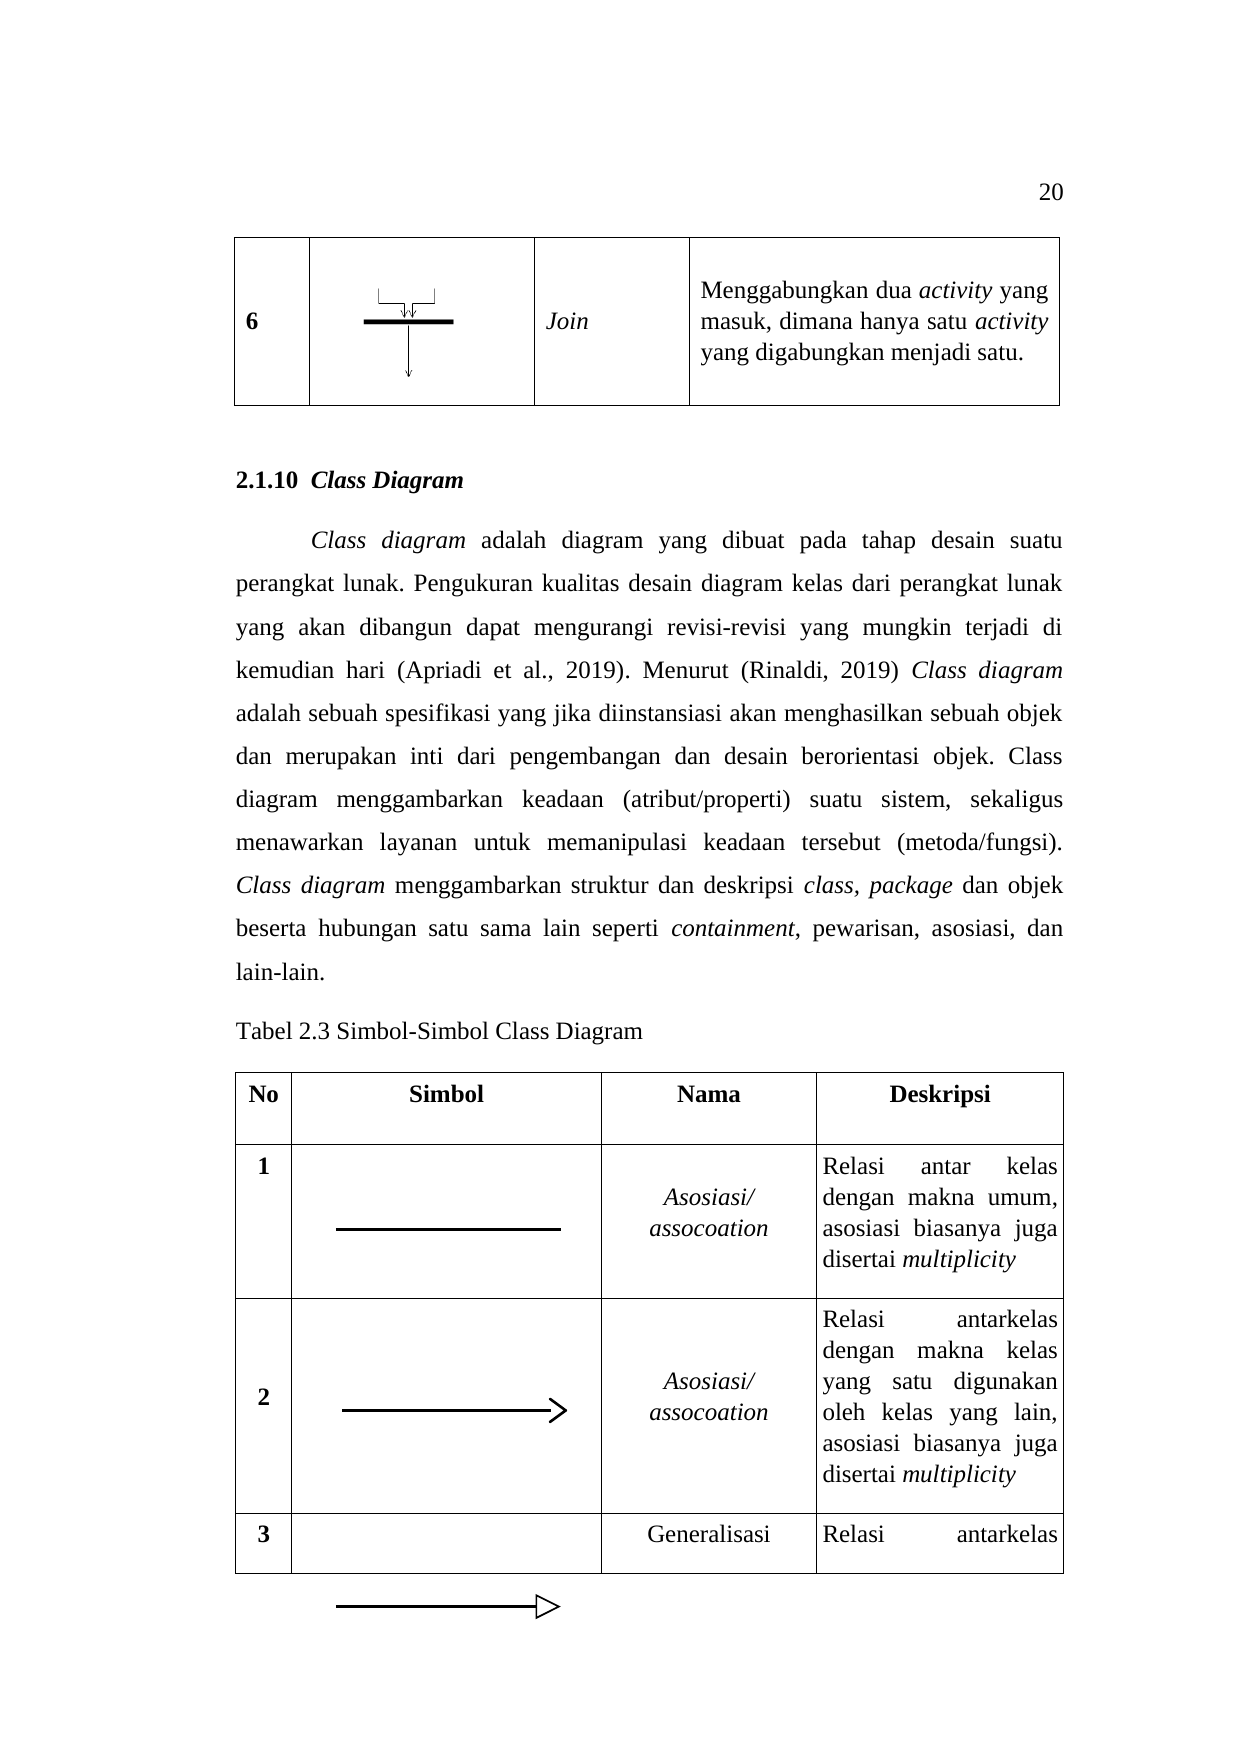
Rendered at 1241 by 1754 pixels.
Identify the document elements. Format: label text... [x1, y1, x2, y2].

table_cell Relasi antarkelas dengan makna kelas yang satu digunakan oleh kelas yang lain, asosiasi biasanya juga disertai multiplicity [817, 1299, 1063, 1513]
table_header Simbol [292, 1073, 601, 1144]
table_cell 6 [235, 238, 309, 405]
table_header Nama [602, 1073, 816, 1144]
table_cell Relasi antar kelas dengan makna umum, asosiasi biasanya juga disertai multiplicity [817, 1145, 1063, 1297]
text 2.1.10 Class Diagram [236, 466, 1063, 494]
table_cell 3 [236, 1514, 291, 1573]
table_cell [310, 238, 534, 405]
table_cell 1 [236, 1145, 291, 1297]
table_cell [292, 1514, 601, 1573]
table_cell [292, 1145, 601, 1297]
table_cell Asosiasi/assocoation [602, 1299, 816, 1513]
table_cell Generalisasi [602, 1514, 816, 1573]
table_header No [236, 1073, 291, 1144]
table_header Deskripsi [817, 1073, 1063, 1144]
table_cell [292, 1299, 601, 1513]
table_cell Menggabungkan dua activity yang masuk, dimana hanya satu activity yang digabungkan menjadi satu. [690, 238, 1059, 405]
text Class diagram adalah diagram yang dibuat pada tahap desain suatu perangkat lunak. Pengukuran kualitas desain diagram kelas dari perangkat lunak yang akan dibangun dapat mengurangi revisi-revisi yang mungkin terjadi di kemudian hari (Apriadi et al., 2019). Menurut (Rinaldi, 2019) Class diagram adalah sebuah spesifikasi yang jika diinstansiasi akan menghasilkan sebuah objek dan merupakan inti dari pengembangan dan desain berorientasi objek. Class diagram menggambarkan keadaan (atribut/properti) suatu sistem, sekaligus menawarkan layanan untuk memanipulasi keadaan tersebut (metoda/fungsi). Class diagram menggambarkan struktur dan deskripsi class, package dan objek beserta hubungan satu sama lain seperti containment, pewarisan, asosiasi, dan lain-lain. [236, 525, 1063, 985]
table_cell 2 [236, 1299, 291, 1513]
table_cell Join [535, 238, 689, 405]
picture [361, 281, 455, 385]
table_cell Relasi antarkelas [817, 1514, 1063, 1573]
text Tabel 2.3 Simbol-Simbol Class Diagram [236, 1016, 1063, 1045]
table_cell Asosiasi/assocoation [602, 1145, 816, 1297]
